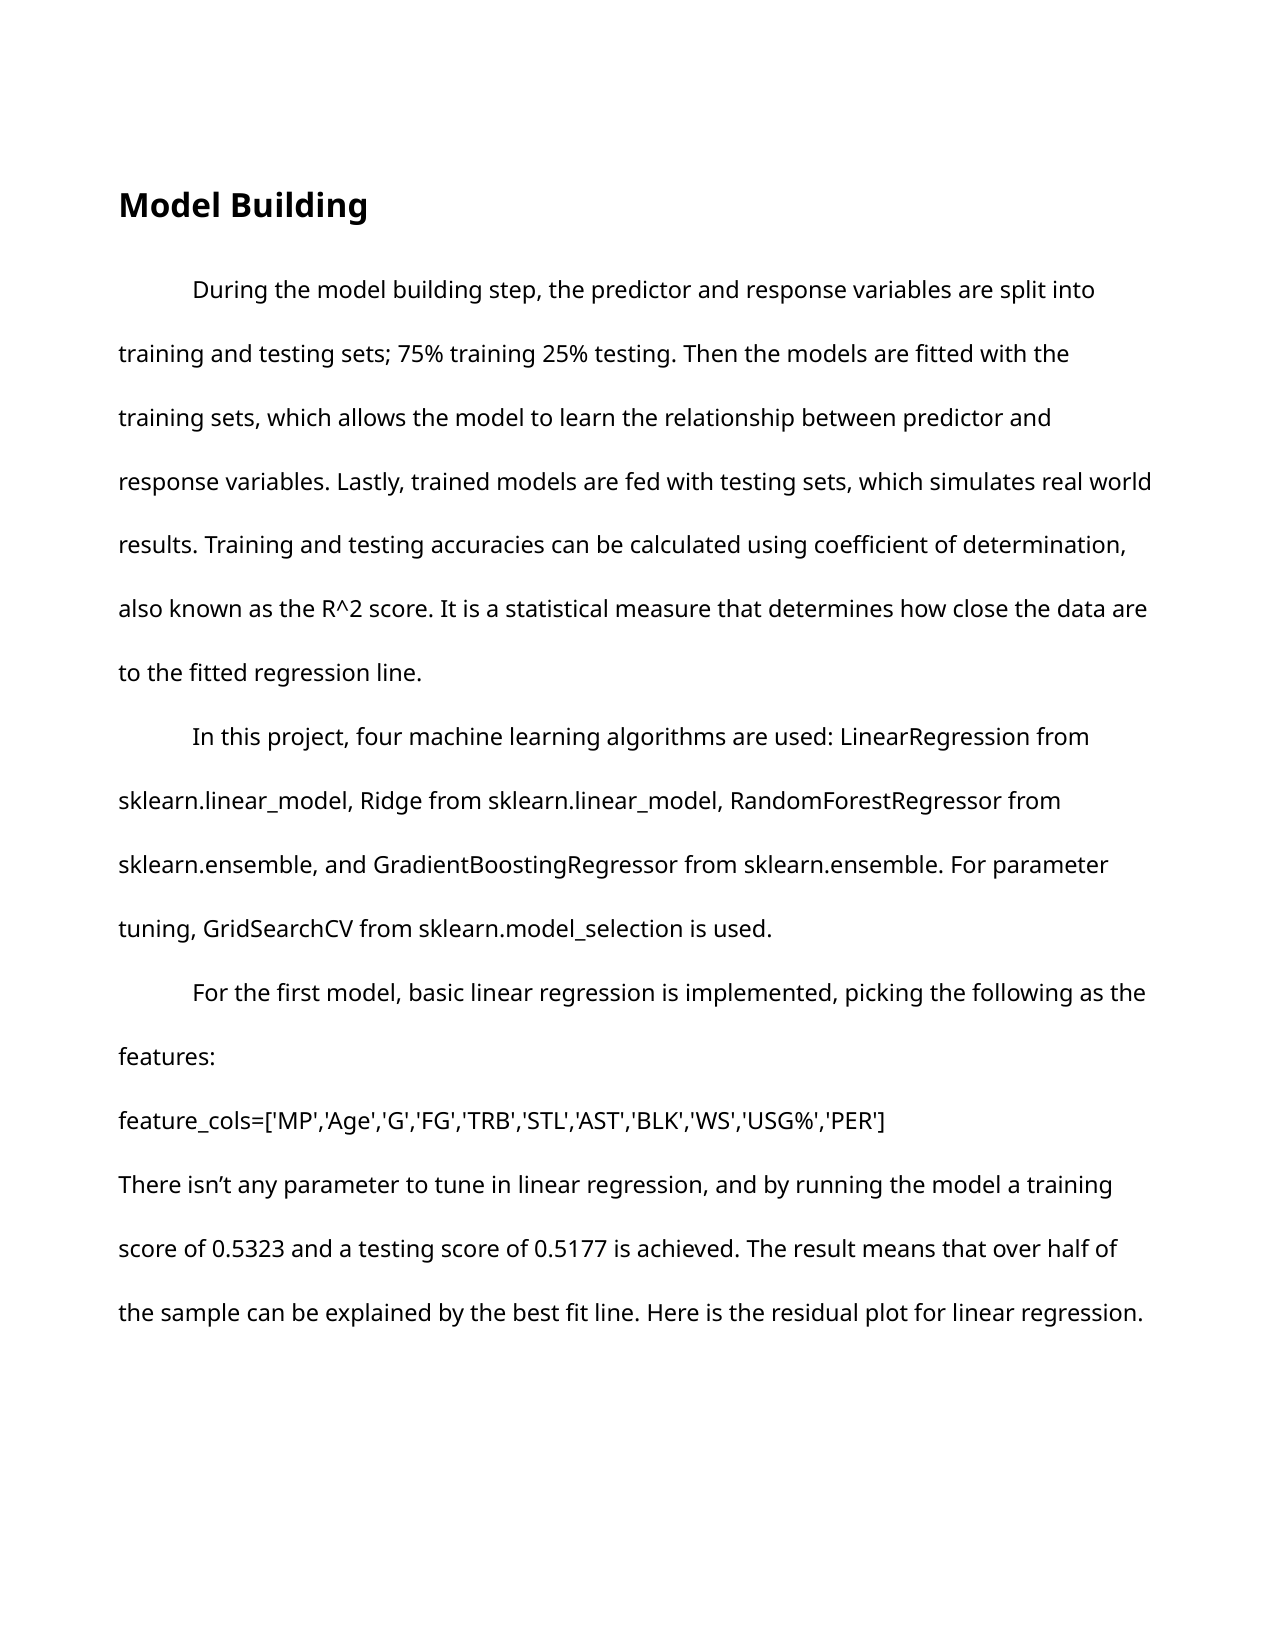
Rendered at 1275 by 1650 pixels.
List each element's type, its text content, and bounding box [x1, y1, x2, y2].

text There isn’t any parameter to tune in linear regression, and by running the model a training score of 0.5323 and a testing score of 0.5177 is achieved. The result means that over half of the sample can be explained by the best fit line. Here is the residual plot for linear regression. [118, 1168, 1157, 1328]
text feature_cols=['MP','Age','G','FG','TRB','STL','AST','BLK','WS','USG%','PER'] [118, 1104, 1157, 1136]
text For the first model, basic linear regression is implemented, picking the following as the features: [118, 976, 1157, 1072]
text During the model building step, the predictor and response variables are split into training and testing sets; 75% training 25% testing. Then the models are fitted with the training sets, which allows the model to learn the relationship between predictor and response variables. Lastly, trained models are fed with testing sets, which simulates real world results. Training and testing accuracies can be calculated using coefficient of determination, also known as the R^2 score. It is a statistical measure that determines how close the data are to the fitted regression line. [118, 273, 1157, 689]
text In this project, four machine learning algorithms are used: LinearRegression from sklearn.linear_model, Ridge from sklearn.linear_model, RandomForestRegressor from sklearn.ensemble, and GradientBoostingRegressor from sklearn.ensemble. For parameter tuning, GridSearchCV from sklearn.model_selection is used. [118, 721, 1157, 944]
text Model Building [118, 182, 1157, 227]
